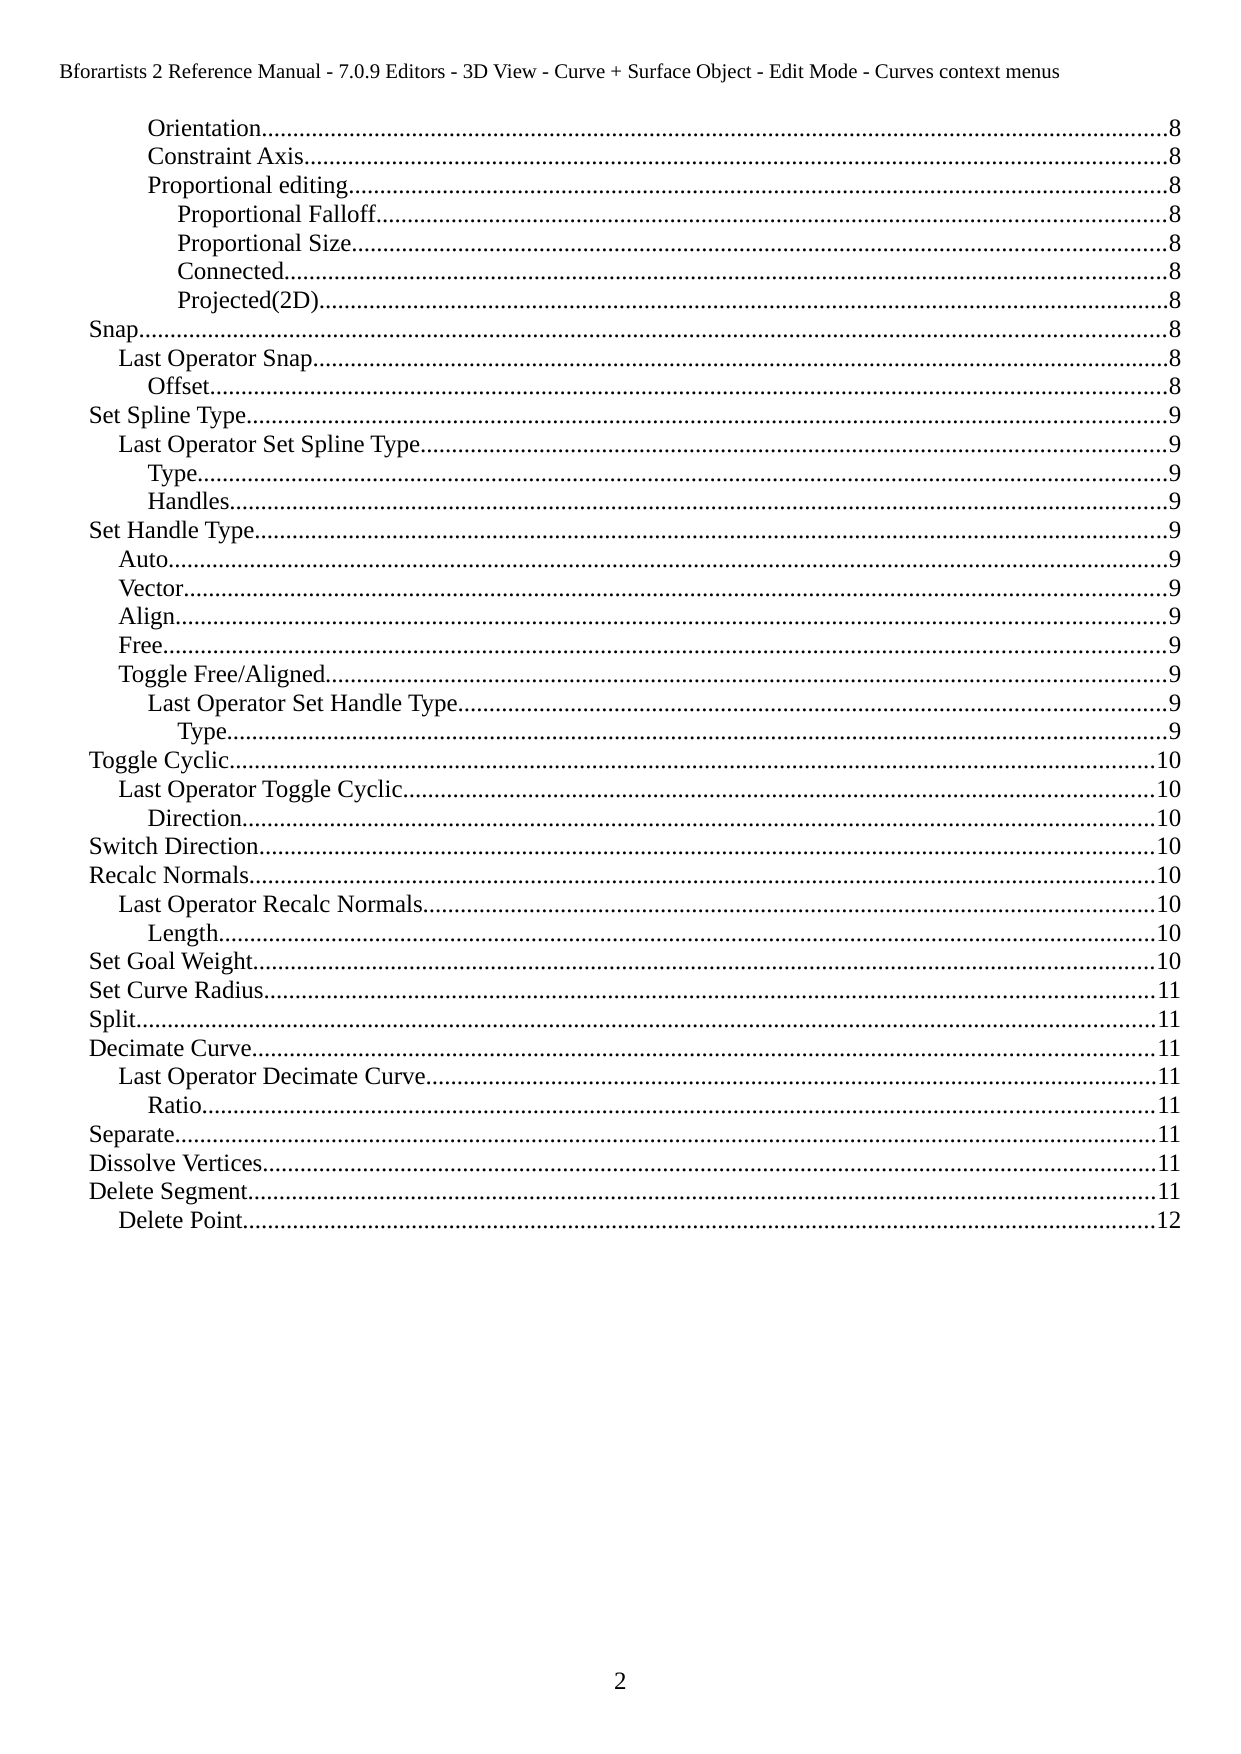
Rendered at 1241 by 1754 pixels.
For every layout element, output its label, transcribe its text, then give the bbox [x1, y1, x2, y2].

text Last Operator Set Spline Type 9 [118, 429, 1181, 458]
text Switch Direction 10 [88, 831, 1181, 860]
text Last Operator Decimate Curve 11 [118, 1061, 1181, 1090]
text Handles 9 [147, 486, 1181, 515]
text Set Goal Weight 10 [88, 946, 1181, 975]
text Constraint Axis 8 [147, 141, 1181, 170]
text Delete Segment 11 [88, 1176, 1181, 1205]
text Split 11 [88, 1004, 1181, 1033]
text Decimate Curve 11 [88, 1033, 1181, 1061]
text Delete Point 12 [118, 1205, 1181, 1234]
text Proportional Falloff 8 [177, 199, 1181, 228]
text Set Spline Type 9 [88, 400, 1181, 429]
text Snap 8 [88, 314, 1181, 343]
text Separate 11 [88, 1119, 1181, 1148]
text Last Operator Recalc Normals 10 [118, 889, 1181, 918]
text Set Curve Radius 11 [88, 975, 1181, 1004]
text Type 9 [177, 716, 1181, 745]
text Free 9 [118, 630, 1181, 659]
text Toggle Free/Aligned 9 [118, 659, 1181, 688]
text Proportional Size 8 [177, 228, 1181, 256]
text Recalc Normals 10 [88, 860, 1181, 889]
text Orientation 8 [147, 113, 1181, 141]
text Toggle Cyclic 10 [88, 745, 1181, 774]
text Set Handle Type 9 [88, 515, 1181, 544]
text Proportional editing 8 [147, 170, 1181, 199]
text Ratio 11 [147, 1090, 1181, 1119]
text Projected(2D) 8 [177, 285, 1181, 314]
text Last Operator Toggle Cyclic 10 [118, 774, 1181, 803]
text Offset 8 [147, 371, 1181, 400]
text Dissolve Vertices 11 [88, 1148, 1181, 1176]
text Last Operator Set Handle Type 9 [147, 688, 1181, 716]
text Connected 8 [177, 256, 1181, 285]
text Length 10 [147, 918, 1181, 946]
text Direction 10 [147, 803, 1181, 831]
text Align 9 [118, 601, 1181, 630]
text Type 9 [147, 458, 1181, 486]
text Vector 9 [118, 573, 1181, 601]
text Auto 9 [118, 544, 1181, 573]
text Last Operator Snap 8 [118, 343, 1181, 371]
